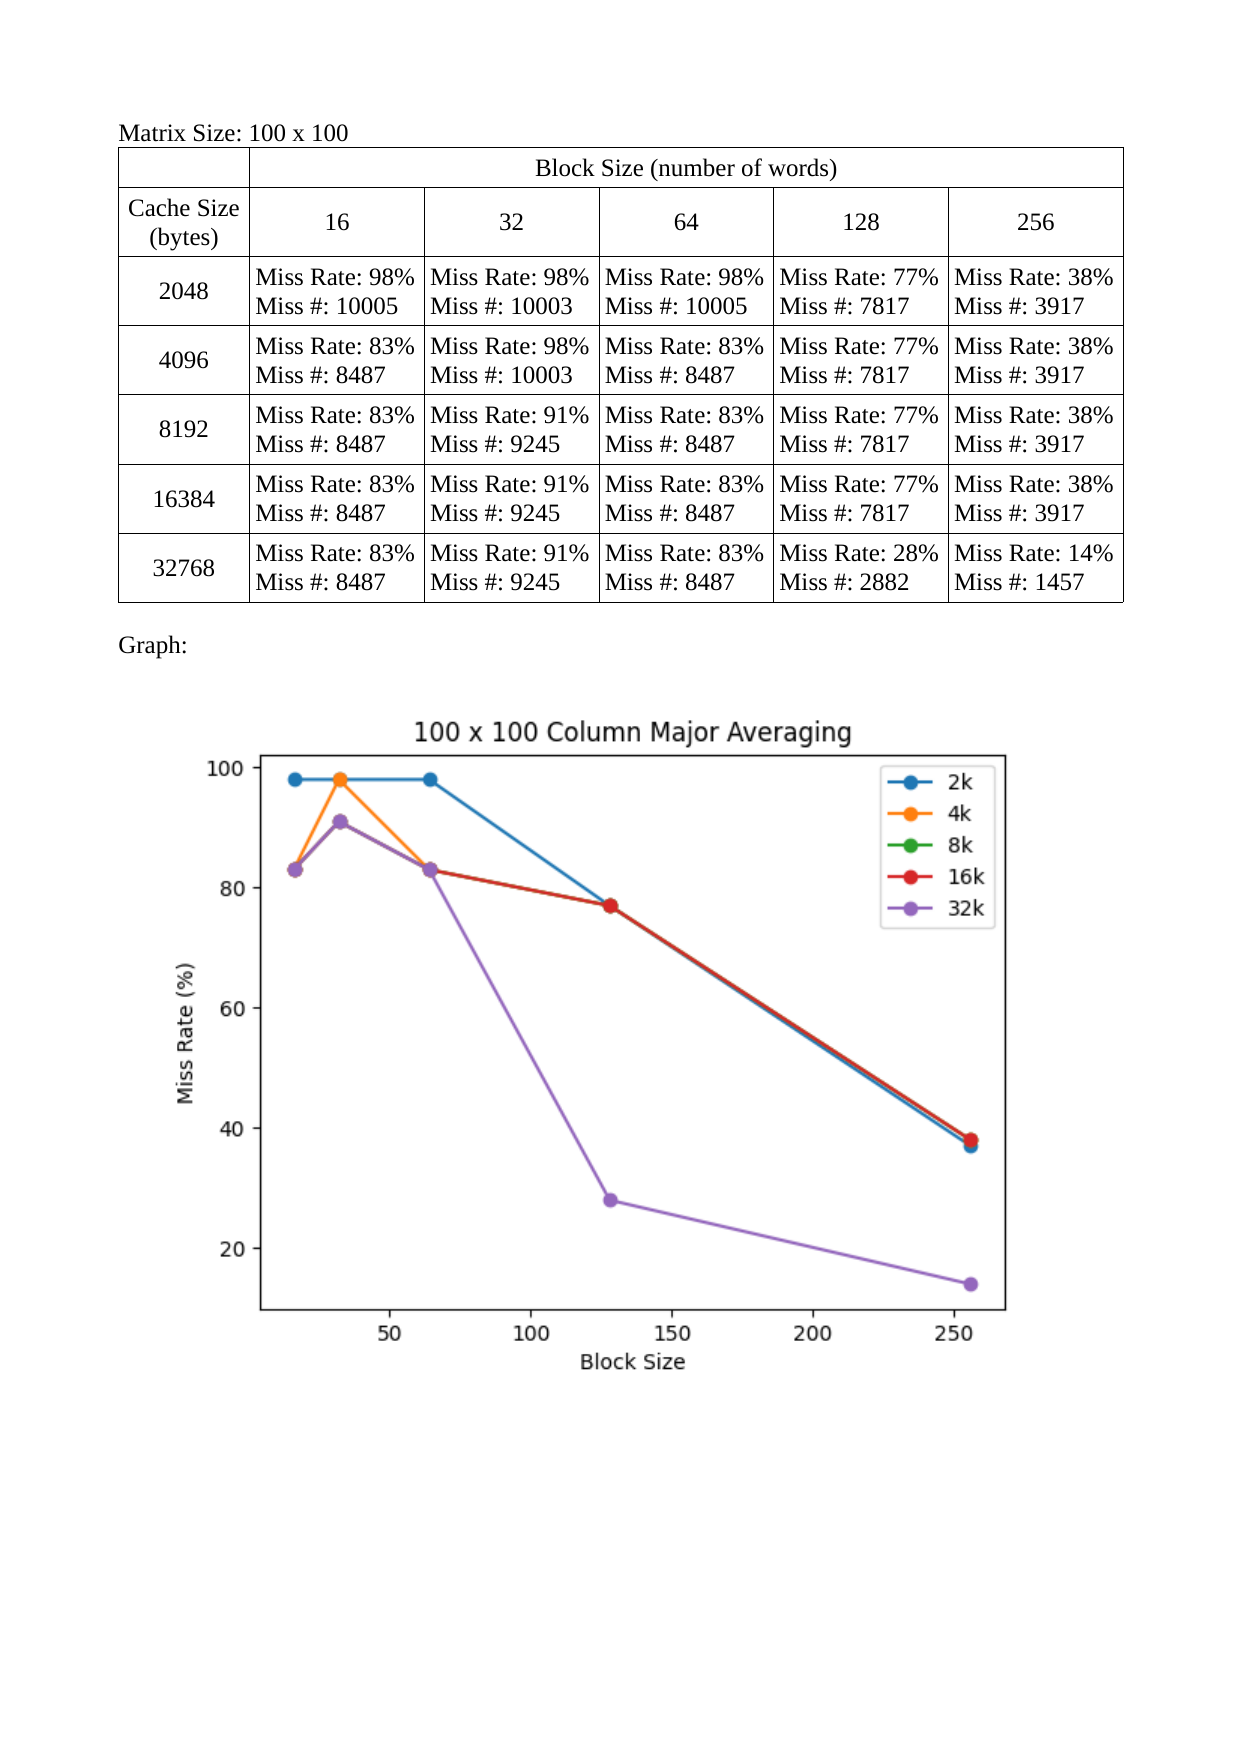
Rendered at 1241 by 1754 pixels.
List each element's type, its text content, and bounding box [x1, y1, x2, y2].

table_cell Miss Rate: 83% Miss #: 8487 [250, 395, 424, 463]
table_cell 16 [250, 188, 424, 256]
table_cell Miss Rate: 38% Miss #: 3917 [949, 326, 1123, 394]
table_cell Miss Rate: 77% Miss #: 7817 [774, 326, 948, 394]
table_cell Miss Rate: 98% Miss #: 10003 [425, 257, 599, 325]
table_cell Miss Rate: 38% Miss #: 3917 [949, 395, 1123, 463]
table_cell Miss Rate: 83% Miss #: 8487 [600, 395, 773, 463]
table_cell 64 [600, 188, 773, 256]
picture [140, 668, 1100, 1389]
table_cell 128 [774, 188, 948, 256]
table_cell Miss Rate: 98% Miss #: 10005 [250, 257, 424, 325]
table_cell Miss Rate: 38% Miss #: 3917 [949, 465, 1123, 532]
table_cell Miss Rate: 83% Miss #: 8487 [250, 534, 424, 602]
table_header [119, 148, 249, 187]
table_cell 4096 [119, 326, 249, 394]
table_cell 8192 [119, 395, 249, 463]
table_cell Miss Rate: 83% Miss #: 8487 [600, 534, 773, 602]
table_cell Miss Rate: 98% Miss #: 10005 [600, 257, 773, 325]
table_cell Miss Rate: 83% Miss #: 8487 [250, 465, 424, 532]
table_cell Miss Rate: 98% Miss #: 10003 [425, 326, 599, 394]
table_cell Miss Rate: 14% Miss #: 1457 [949, 534, 1123, 602]
table_cell Miss Rate: 77% Miss #: 7817 [774, 465, 948, 532]
table_cell Miss Rate: 38% Miss #: 3917 [949, 257, 1123, 325]
table_cell Miss Rate: 91% Miss #: 9245 [425, 534, 599, 602]
table_header Block Size (number of words) [250, 148, 1123, 187]
table_cell Miss Rate: 83% Miss #: 8487 [600, 326, 773, 394]
text Matrix Size: 100 x 100 [118, 118, 1122, 147]
table_cell Miss Rate: 91% Miss #: 9245 [425, 465, 599, 532]
table_cell Miss Rate: 28% Miss #: 2882 [774, 534, 948, 602]
table_cell Miss Rate: 83% Miss #: 8487 [250, 326, 424, 394]
table_cell Miss Rate: 83% Miss #: 8487 [600, 465, 773, 532]
table_cell 32 [425, 188, 599, 256]
table_cell Miss Rate: 77% Miss #: 7817 [774, 257, 948, 325]
table_cell Miss Rate: 91% Miss #: 9245 [425, 395, 599, 463]
table_cell 16384 [119, 465, 249, 532]
table_cell 2048 [119, 257, 249, 325]
text Graph: [118, 630, 1122, 659]
table_cell Cache Size (bytes) [119, 188, 249, 256]
table_cell 256 [949, 188, 1123, 256]
table_cell 32768 [119, 534, 249, 602]
table_cell Miss Rate: 77% Miss #: 7817 [774, 395, 948, 463]
